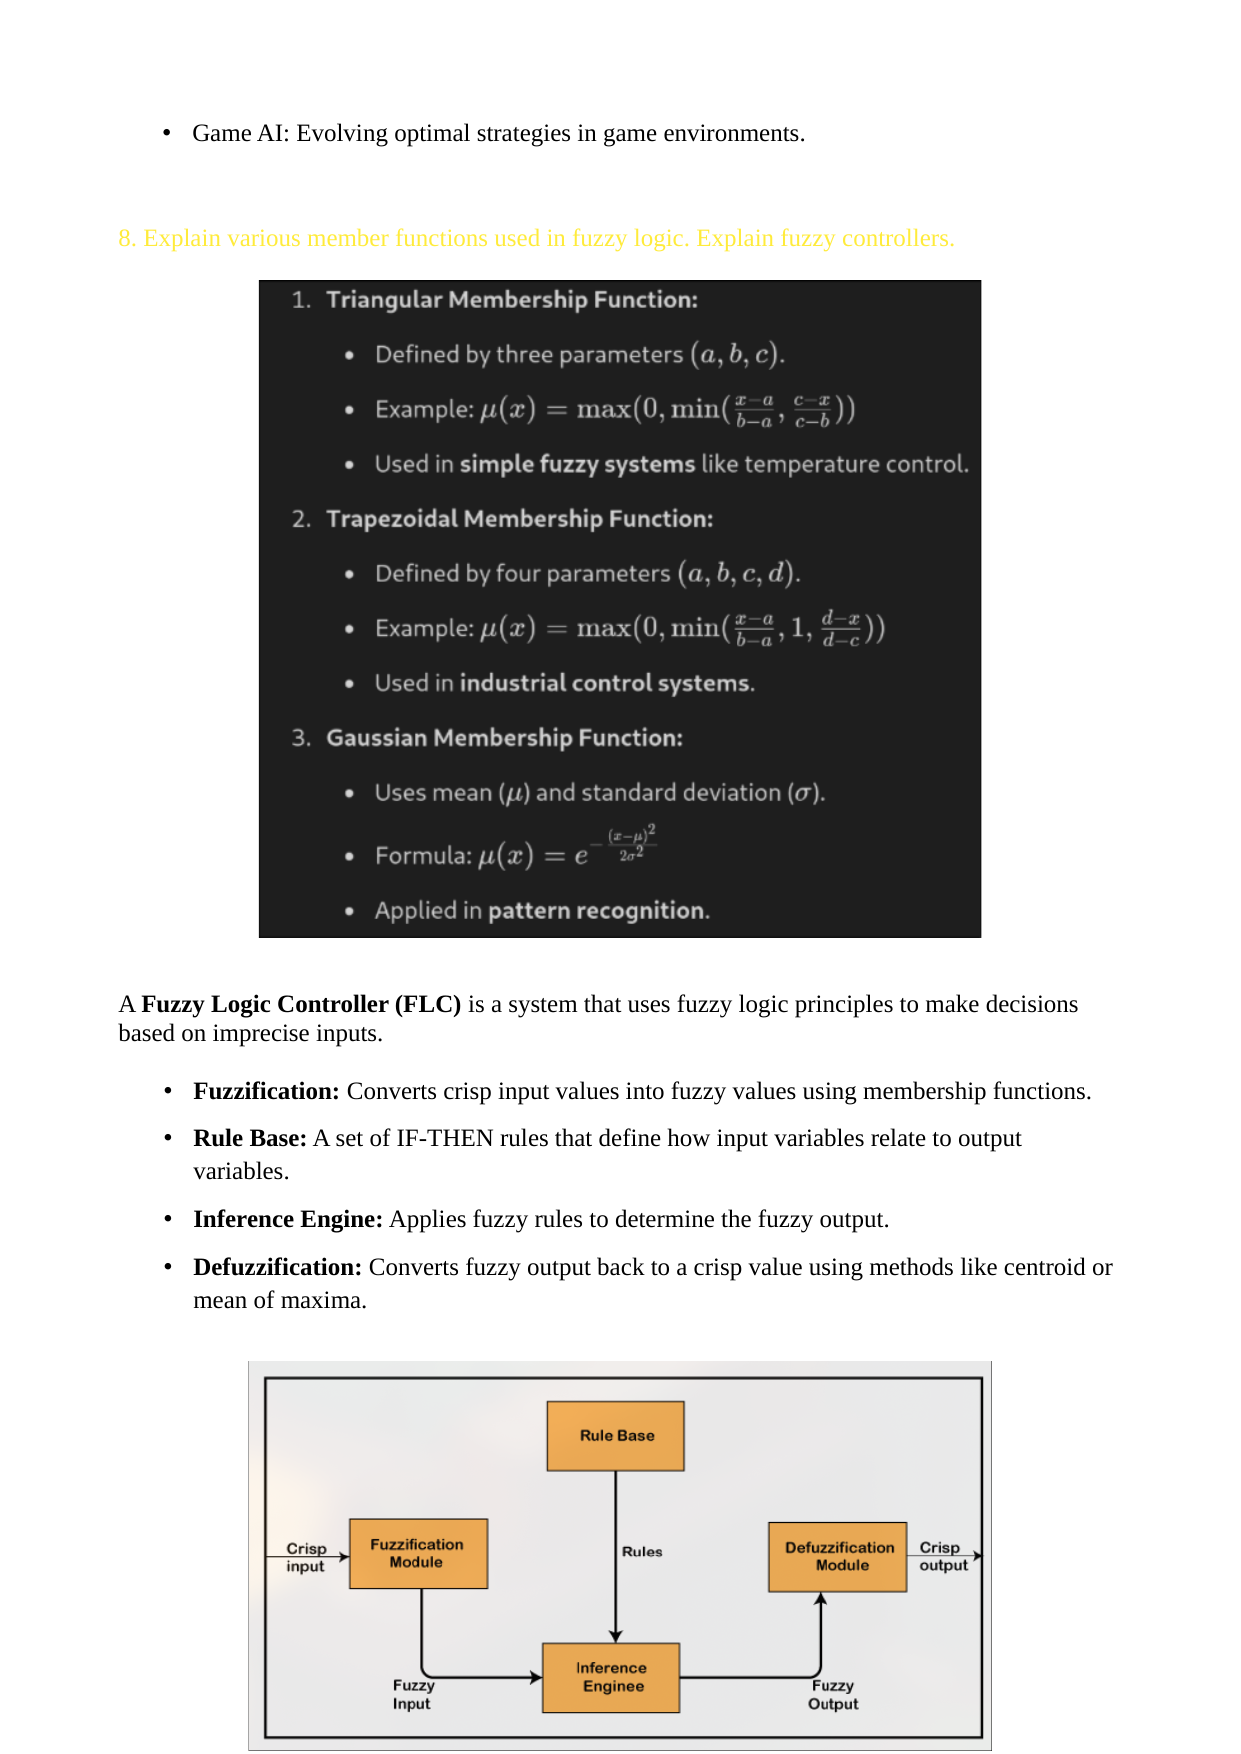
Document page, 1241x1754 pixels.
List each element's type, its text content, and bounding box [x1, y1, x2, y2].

picture [248, 1361, 992, 1751]
list Rule Base: A set of IF-THEN rules that define how input variables relate to output variables. [164, 1123, 1122, 1185]
list Game AI: Evolving optimal strategies in game environments. [162, 118, 1122, 147]
list Fuzzification: Converts crisp input values into fuzzy values using membership functions. [164, 1076, 1122, 1104]
list Defuzzification: Converts fuzzy output back to a crisp value using methods like centroid or mean of maxima. [164, 1252, 1122, 1313]
picture [258, 280, 982, 938]
text A Fuzzy Logic Controller (FLC) is a system that uses fuzzy logic principles to make decisions based on imprecise inputs. [118, 989, 1122, 1047]
list Inference Engine: Applies fuzzy rules to determine the fuzzy output. [164, 1204, 1122, 1233]
text 8. Explain various member functions used in fuzzy logic. Explain fuzzy controllers. [118, 223, 1122, 252]
